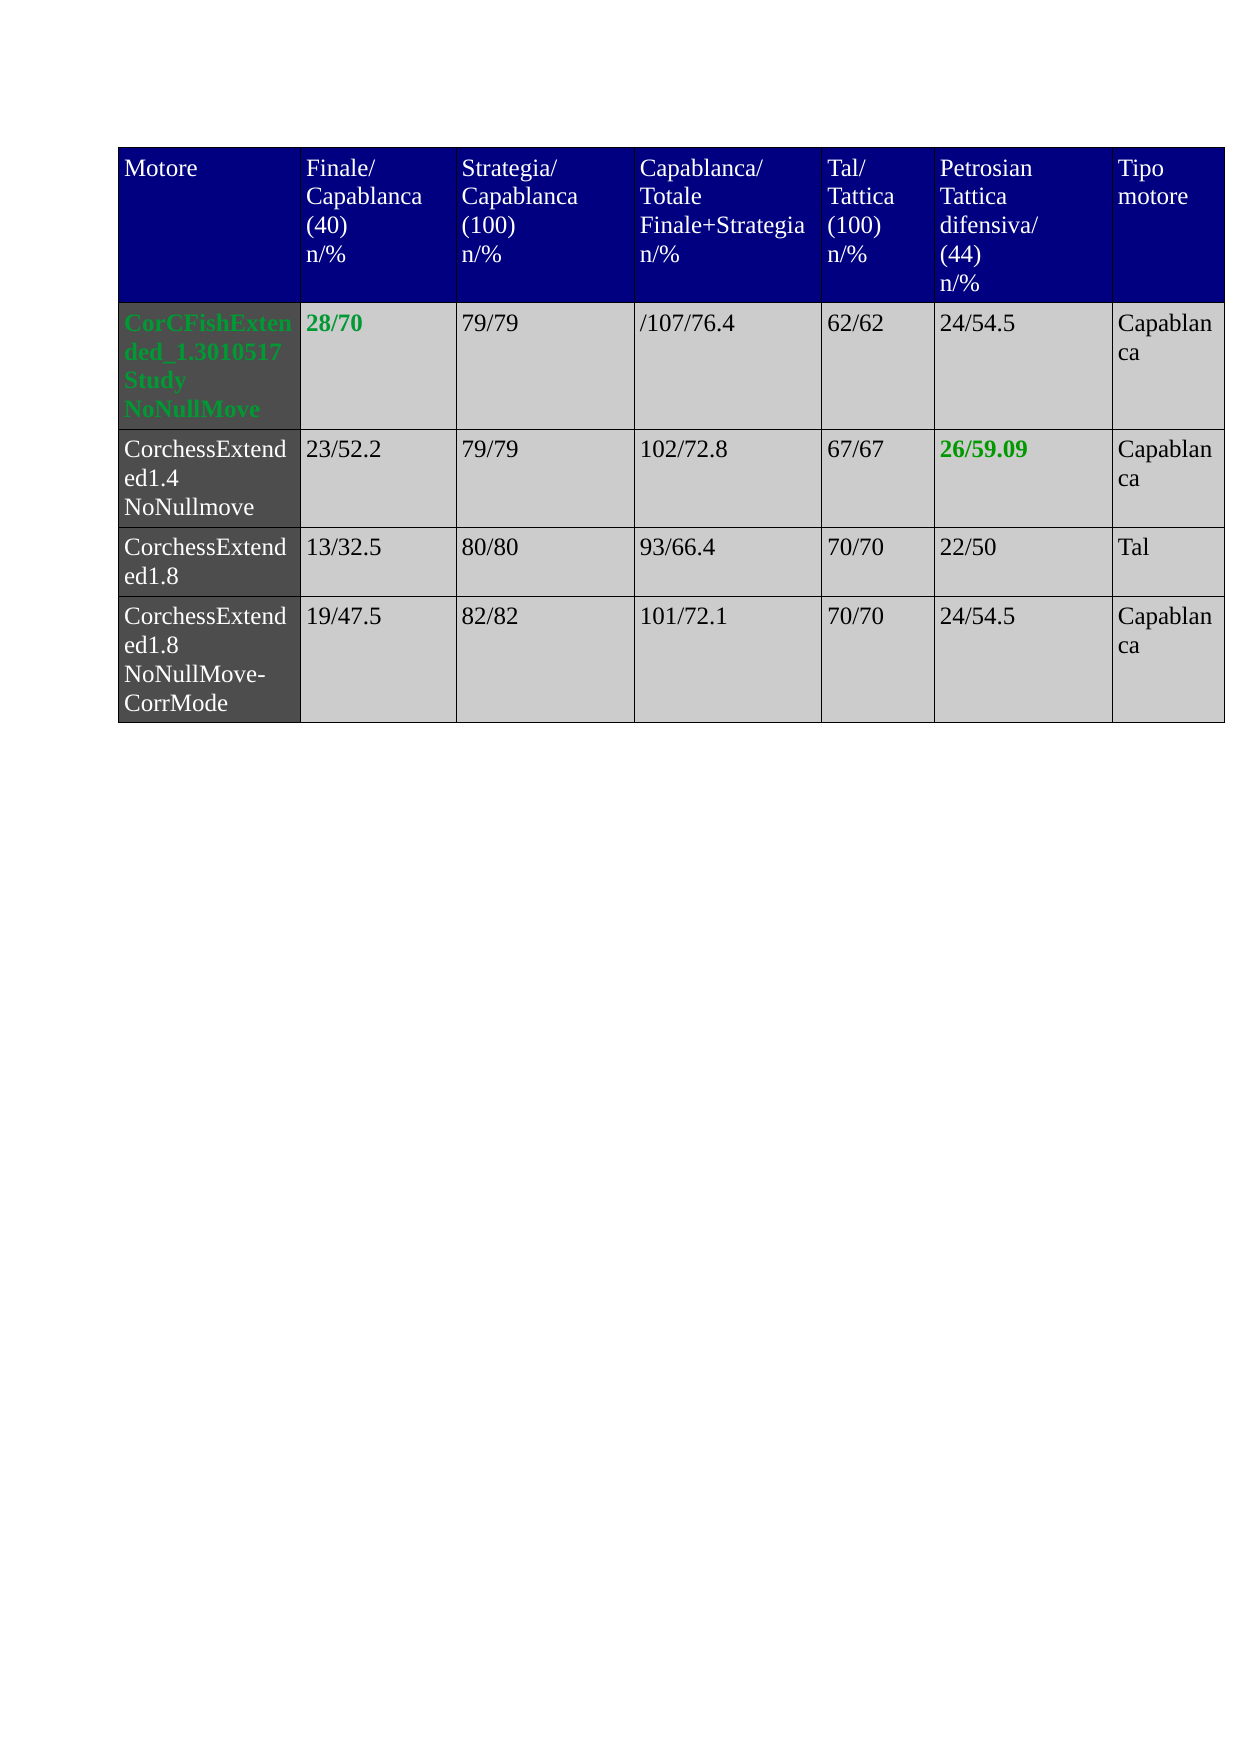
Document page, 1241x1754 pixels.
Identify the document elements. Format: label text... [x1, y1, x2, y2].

table_header Capablanca/ Totale Finale+Strategia n/% [635, 148, 821, 302]
table_cell 82/82 [457, 597, 634, 722]
table_cell 70/70 [822, 528, 934, 596]
table_cell 13/32.5 [301, 528, 456, 596]
table_cell CorchessExtended1.8 NoNullMove-CorrMode [119, 597, 300, 722]
table_header Tal/ Tattica (100) n/% [822, 148, 934, 302]
table_header Finale/ Capablanca (40) n/% [301, 148, 456, 302]
table_cell 24/54.5 [935, 597, 1112, 722]
table_cell 79/79 [457, 303, 634, 429]
table_cell 101/72.1 [635, 597, 821, 722]
table_cell 79/79 [457, 430, 634, 527]
table_cell Capablanca [1113, 303, 1224, 429]
table_cell 93/66.4 [635, 528, 821, 596]
table_cell 80/80 [457, 528, 634, 596]
table_cell Tal [1113, 528, 1224, 596]
table_cell 28/70 [301, 303, 456, 429]
table_cell Capablanca [1113, 430, 1224, 527]
table_cell 62/62 [822, 303, 934, 429]
table_cell /107/76.4 [635, 303, 821, 429]
table_cell CorchessExtended1.8 [119, 528, 300, 596]
table_header Petrosian Tattica difensiva/ (44) n/% [935, 148, 1112, 302]
table_cell 23/52.2 [301, 430, 456, 527]
table_cell 24/54.5 [935, 303, 1112, 429]
table_header Strategia/ Capablanca (100) n/% [457, 148, 634, 302]
table_cell 22/50 [935, 528, 1112, 596]
table_header Motore [119, 148, 300, 302]
table_cell 19/47.5 [301, 597, 456, 722]
table_header Tipo motore [1113, 148, 1224, 302]
table_cell Capablanca [1113, 597, 1224, 722]
table_cell 26/59.09 [935, 430, 1112, 527]
table_cell 70/70 [822, 597, 934, 722]
table_cell 67/67 [822, 430, 934, 527]
table_cell CorchessExtended1.4 NoNullmove [119, 430, 300, 527]
table_cell 102/72.8 [635, 430, 821, 527]
table_cell CorCFishExtended_1.3010517 Study NoNullMove [119, 303, 300, 429]
